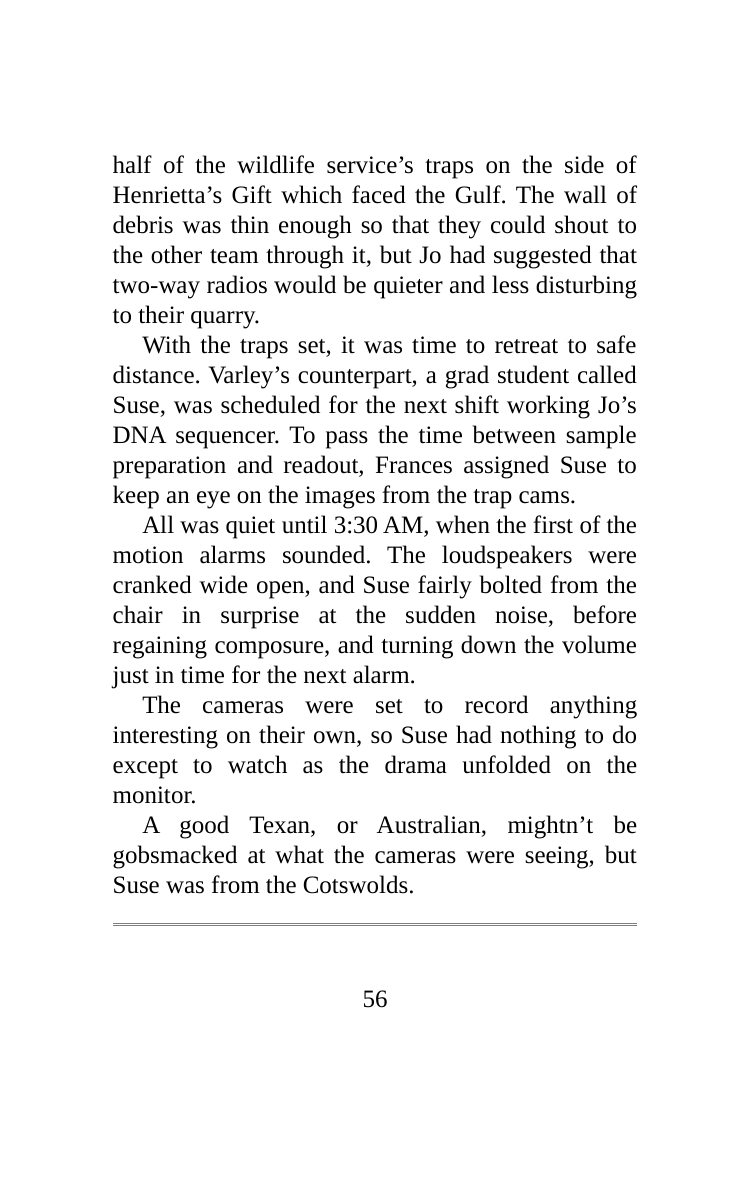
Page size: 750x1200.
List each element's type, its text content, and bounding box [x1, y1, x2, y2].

text All was quiet until 3:30 AM, when the first of the motion alarms sounded. The loudspeakers were cranked wide open, and Suse fairly bolted from the chair in surprise at the sudden noise, before regaining composure, and turning down the volume just in time for the next alarm. [112, 510, 637, 690]
text The cameras were set to record anything interesting on their own, so Suse had nothing to do except to watch as the drama unfolded on the monitor. [112, 690, 637, 810]
text half of the wildlife service’s traps on the side of Henrietta’s Gift which faced the Gulf. The wall of debris was thin enough so that they could shout to the other team through it, but Jo had suggested that two-way radios would be quieter and less disturbing to their quarry. [112, 150, 637, 330]
text With the traps set, it was time to retreat to safe distance. Varley’s counterpart, a grad student called Suse, was scheduled for the next shift working Jo’s DNA sequencer. To pass the time between sample preparation and readout, Frances assigned Suse to keep an eye on the images from the trap cams. [112, 330, 637, 510]
text A good Texan, or Australian, mightn’t be gobsmacked at what the cameras were seeing, but Suse was from the Cotswolds. [112, 810, 637, 900]
